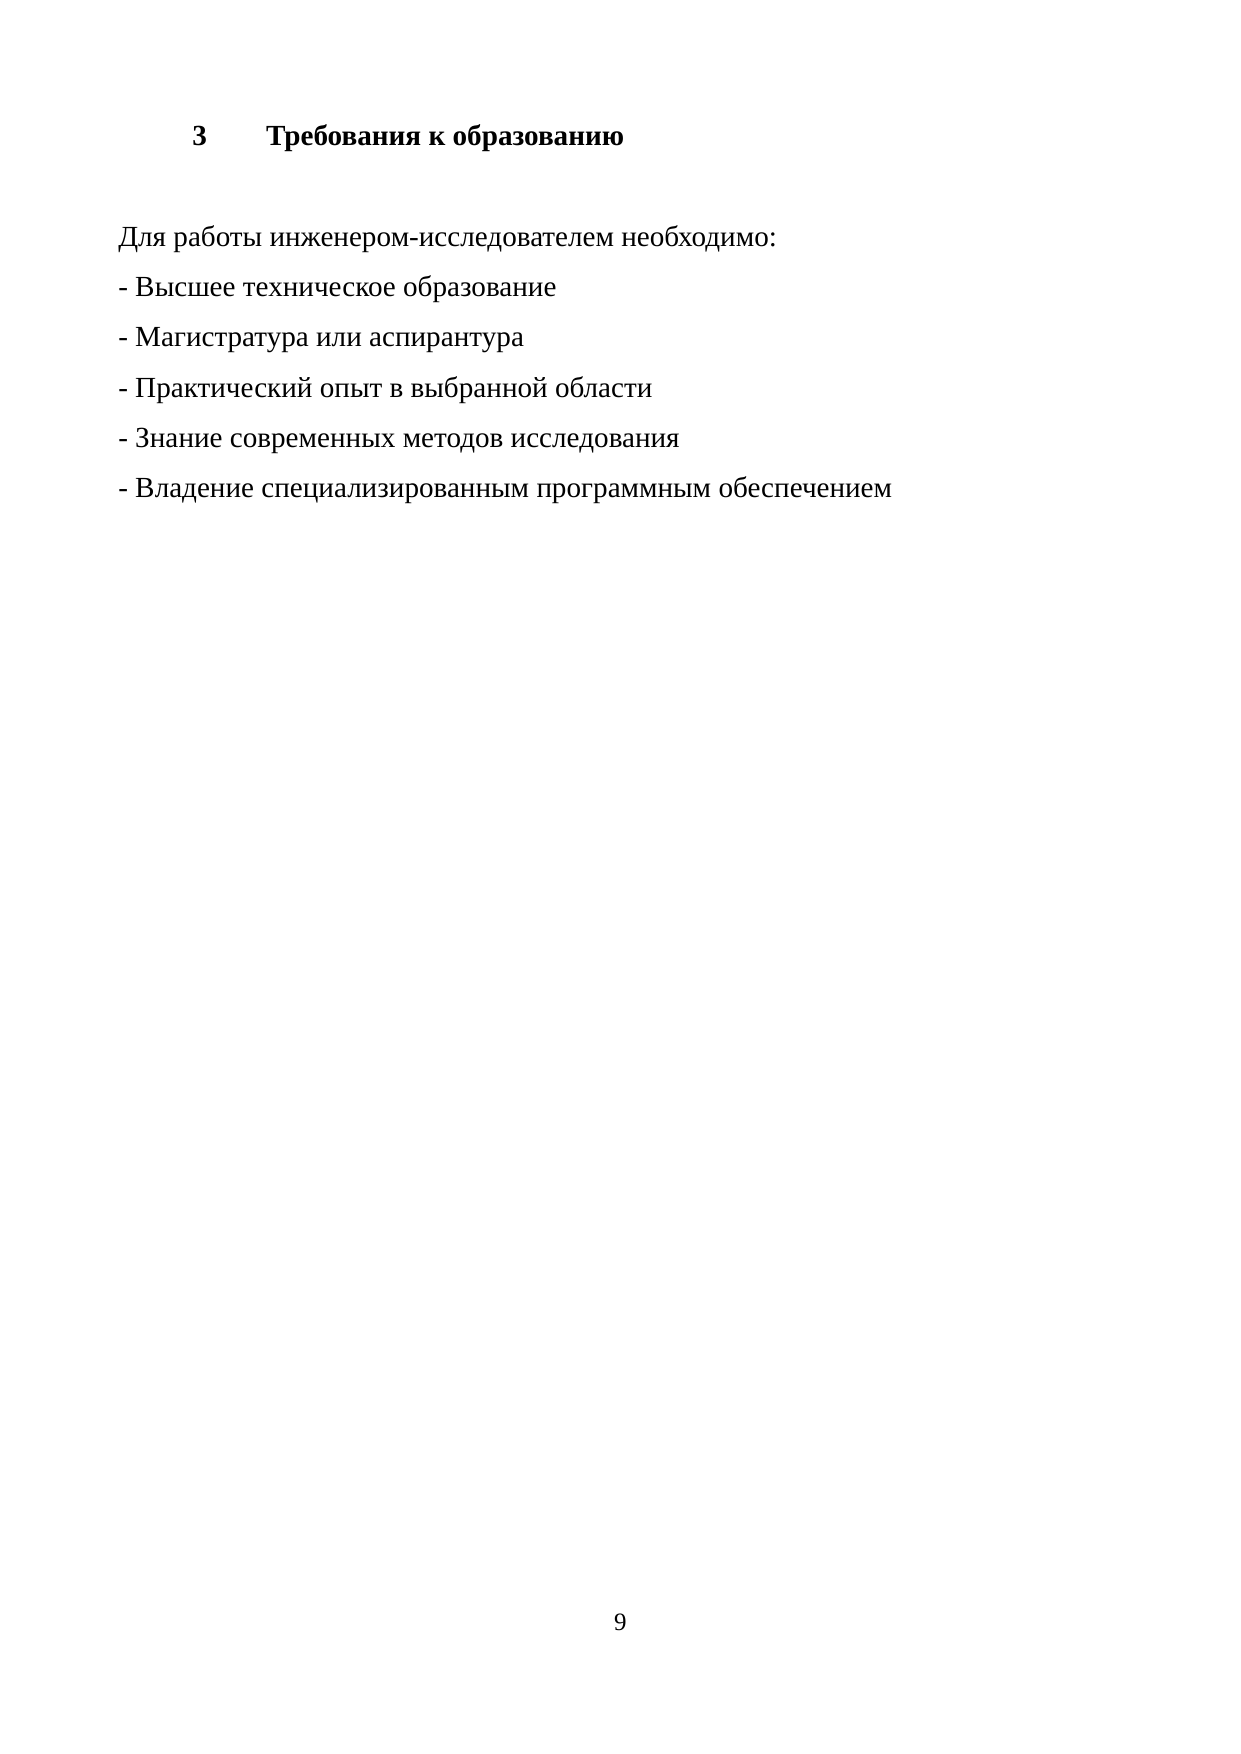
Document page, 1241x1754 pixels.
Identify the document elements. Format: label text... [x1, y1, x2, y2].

text - Практический опыт в выбранной области [118, 370, 1122, 403]
text - Магистратура или аспирантура [118, 319, 1122, 353]
text - Знание современных методов исследования [118, 420, 1122, 453]
text Для работы инженером-исследователем необходимо: [118, 219, 1122, 252]
text - Высшее техническое образование [118, 269, 1122, 303]
subtitle Требования к образованию [118, 118, 1122, 152]
text - Владение специализированным программным обеспечением [118, 470, 1122, 504]
